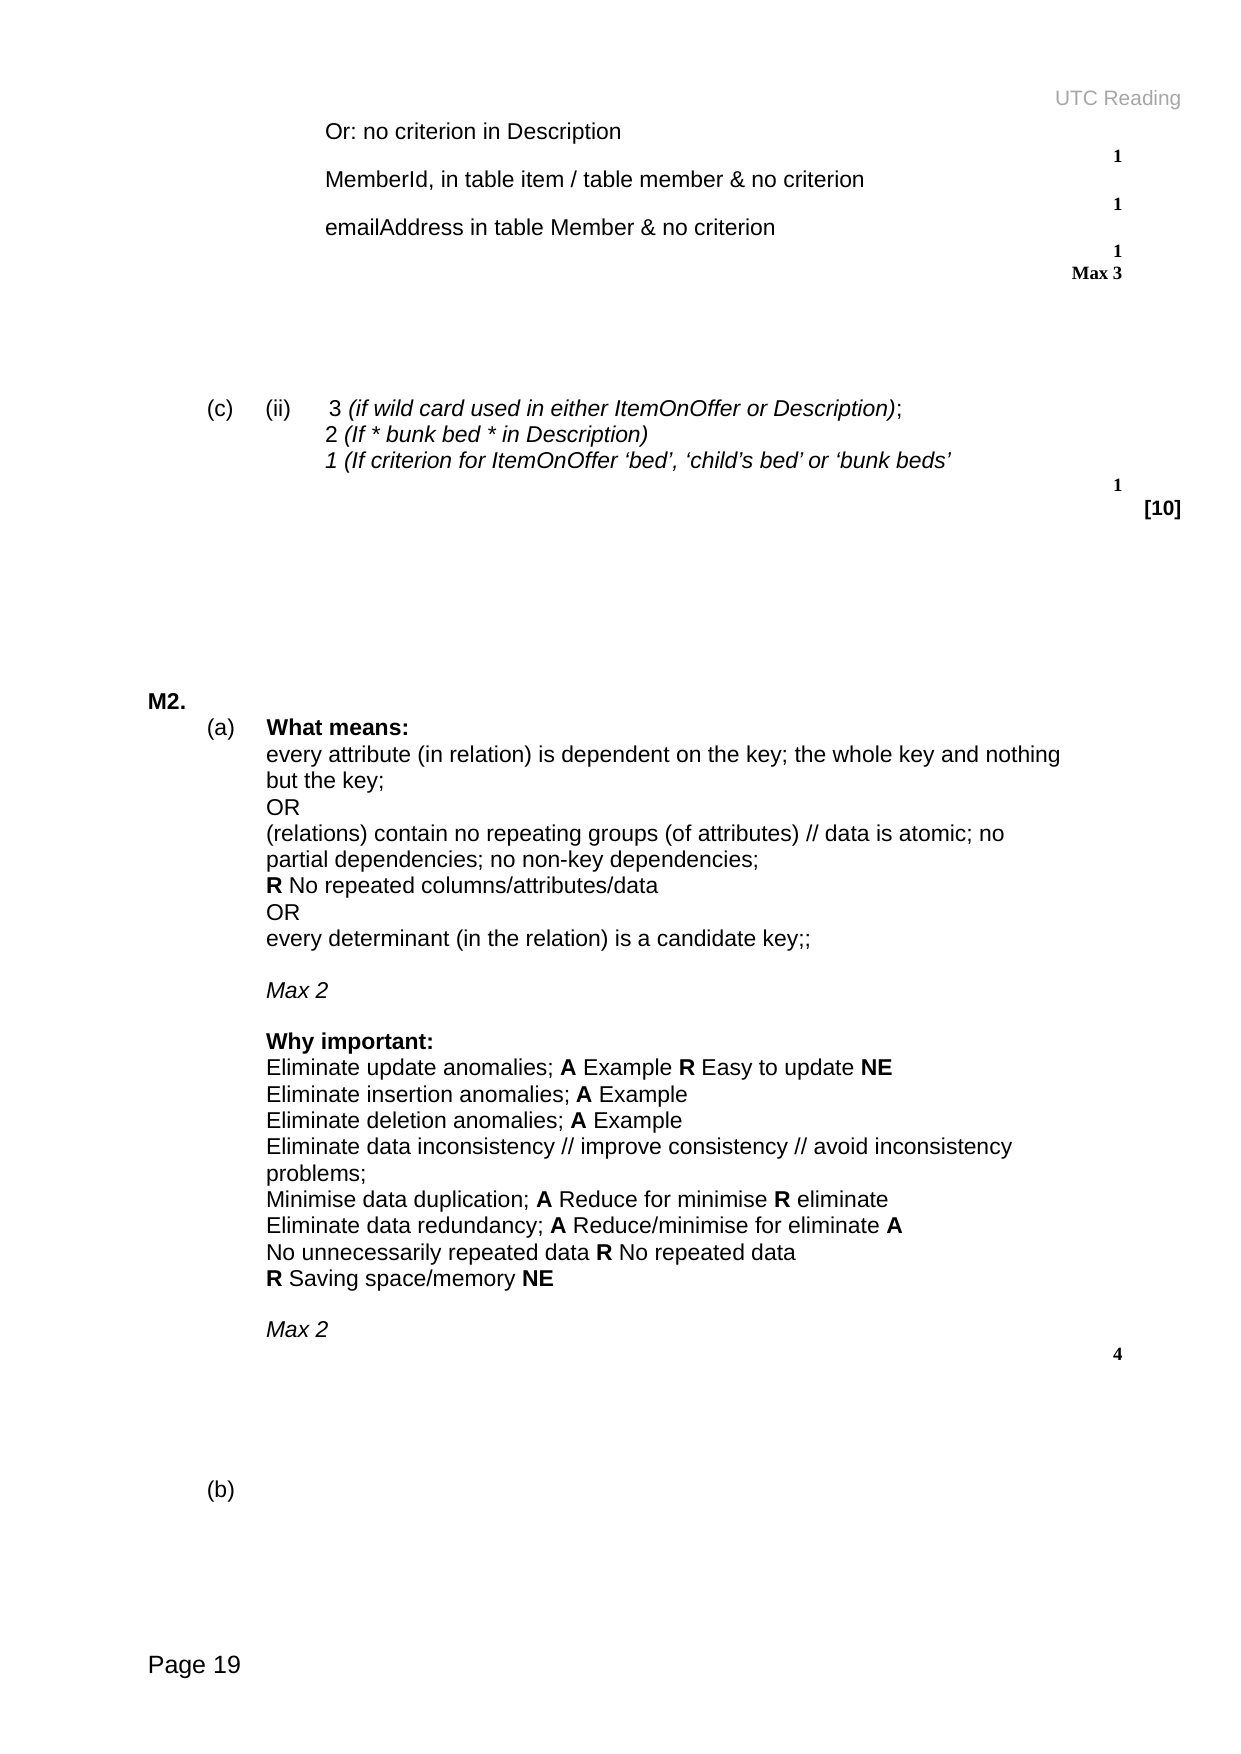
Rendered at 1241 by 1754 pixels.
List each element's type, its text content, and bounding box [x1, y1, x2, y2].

text Max 2 [266, 1316, 1063, 1343]
text M2. [148, 688, 1122, 714]
text 4 [148, 1343, 1122, 1364]
text 1 [148, 192, 1122, 214]
text Or: no criterion in Description [325, 118, 1063, 144]
text Max 2 [266, 977, 1063, 1003]
text (b) [207, 1476, 1063, 1502]
text [10] [148, 495, 1181, 519]
text (c) (ii) 3 (if wild card used in either ItemOnOffer or Description); [207, 395, 1063, 421]
text Max 3 [148, 262, 1122, 283]
text 1 [148, 144, 1122, 166]
text MemberId, in table item / table member & no criterion [325, 166, 1063, 192]
text 2 (If * bunk bed * in Description) [325, 421, 1063, 447]
text (a) What means: every attribute (in relation) is dependent on the key; the whole key and nothing but the key; OR (relations) contain no repeating groups (of attributes) // data is atomic; no partial dependencies; no non-key dependencies; R No repeated columns/attributes/data OR every determinant (in the relation) is a candidate key;; [207, 714, 1063, 952]
text Why important: Eliminate update anomalies; A Example R Easy to update NE Eliminate insertion anomalies; A Example Eliminate deletion anomalies; A Example Eliminate data inconsistency // improve consistency // avoid inconsistency problems; Minimise data duplication; A Reduce for minimise R eliminate Eliminate data redundancy; A Reduce/minimise for eliminate A No unnecessarily repeated data R No repeated data R Saving space/memory NE [266, 1028, 1063, 1291]
text emailAddress in table Member & no criterion [325, 214, 1063, 240]
text 1 [148, 474, 1122, 495]
text 1 (If criterion for ItemOnOffer ‘bed’, ‘child’s bed’ or ‘bunk beds’ [325, 447, 1063, 474]
text 1 [148, 240, 1122, 262]
